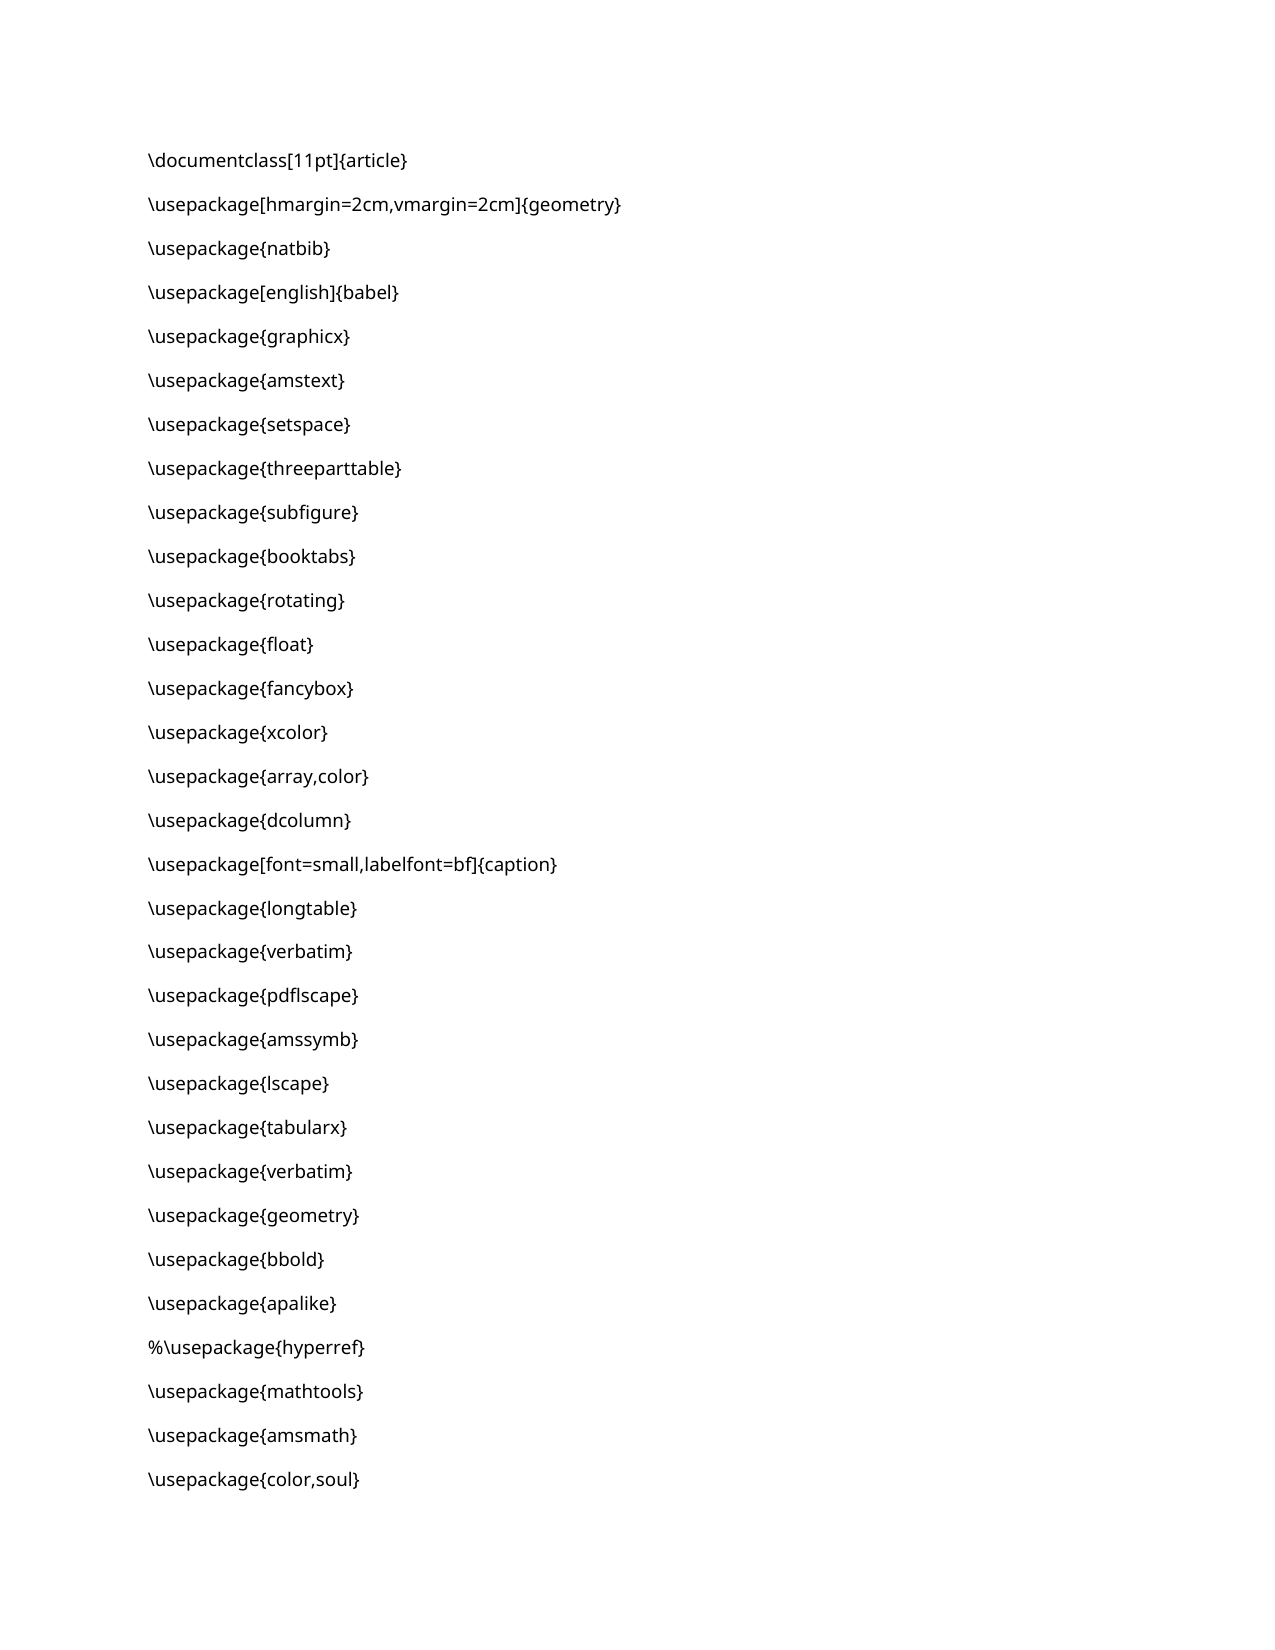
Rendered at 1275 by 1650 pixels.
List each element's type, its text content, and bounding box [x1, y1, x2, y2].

text \usepackage{rotating} [148, 587, 1127, 613]
text \usepackage{array,color} [148, 763, 1127, 788]
text \usepackage{fancybox} [148, 675, 1127, 701]
text \documentclass[11pt]{article} [148, 148, 1127, 173]
text \usepackage{tabularx} [148, 1115, 1127, 1140]
text \usepackage{booktabs} [148, 543, 1127, 569]
text \usepackage{amsmath} [148, 1422, 1127, 1448]
text \usepackage{graphicx} [148, 323, 1127, 349]
text \usepackage[hmargin=2cm,vmargin=2cm]{geometry} [148, 192, 1127, 217]
text \usepackage{verbatim} [148, 1159, 1127, 1184]
text \usepackage{natbib} [148, 236, 1127, 261]
text \usepackage{mathtools} [148, 1378, 1127, 1404]
text \usepackage{float} [148, 631, 1127, 657]
text \usepackage{apalike} [148, 1291, 1127, 1316]
text \usepackage{xcolor} [148, 719, 1127, 744]
text \usepackage{dcolumn} [148, 807, 1127, 832]
text \usepackage{subfigure} [148, 499, 1127, 525]
text %\usepackage{hyperref} [148, 1334, 1127, 1360]
text \usepackage{color,soul} [148, 1466, 1127, 1492]
text \usepackage{lscape} [148, 1071, 1127, 1096]
text \usepackage{bbold} [148, 1247, 1127, 1272]
text \usepackage{longtable} [148, 895, 1127, 920]
text \usepackage{pdflscape} [148, 983, 1127, 1008]
text \usepackage{amstext} [148, 367, 1127, 393]
text \usepackage{verbatim} [148, 939, 1127, 964]
text \usepackage{setspace} [148, 411, 1127, 437]
text \usepackage{amssymb} [148, 1027, 1127, 1052]
text \usepackage[font=small,labelfont=bf]{caption} [148, 851, 1127, 876]
text \usepackage[english]{babel} [148, 279, 1127, 305]
text \usepackage{geometry} [148, 1203, 1127, 1228]
text \usepackage{threeparttable} [148, 455, 1127, 481]
